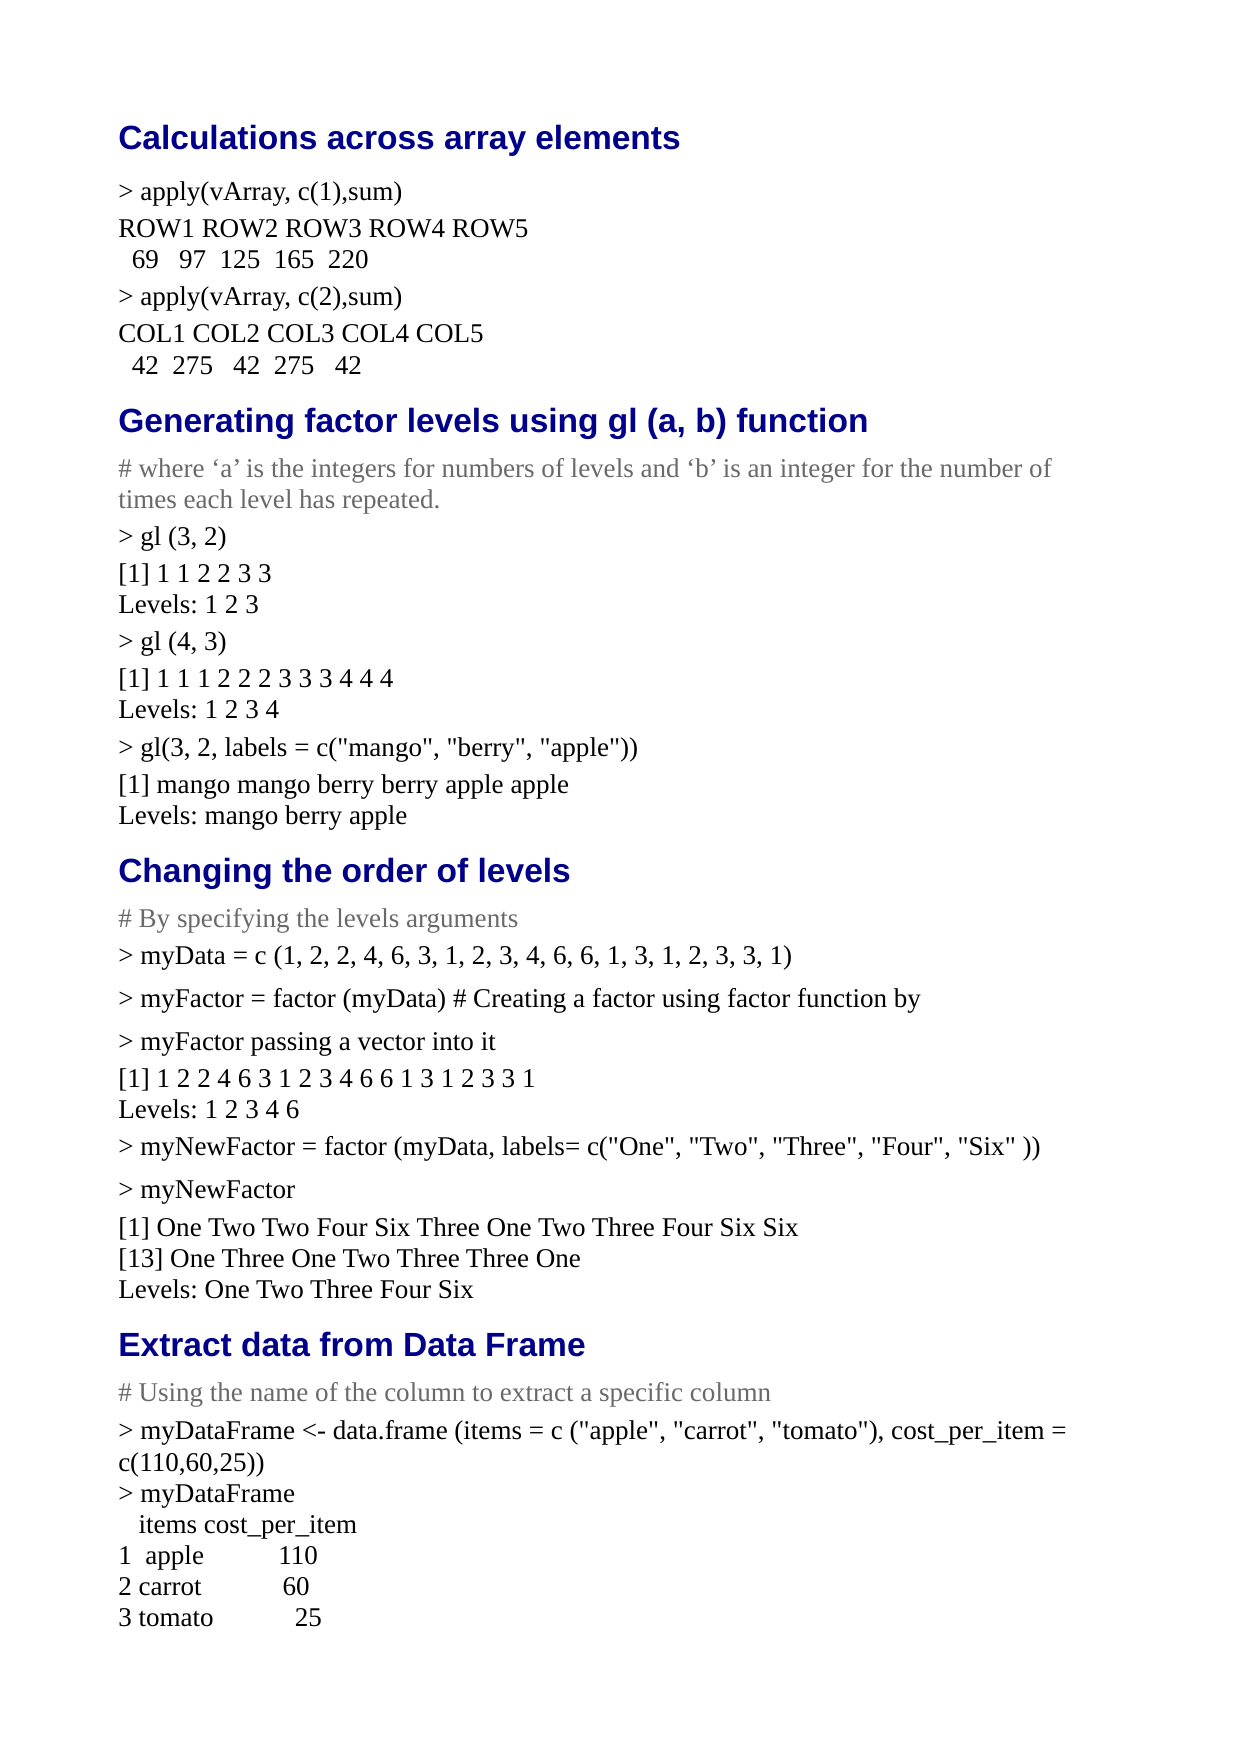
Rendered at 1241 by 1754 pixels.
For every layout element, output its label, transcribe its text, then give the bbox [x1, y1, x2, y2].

text > myData = c (1, 2, 2, 4, 6, 3, 1, 2, 3, 4, 6, 6, 1, 3, 1, 2, 3, 3, 1) [118, 939, 1122, 970]
text > myNewFactor = factor (myData, labels= c("One", "Two", "Three", "Four", "Six" )) [118, 1131, 1122, 1162]
text 3 tomato 25 [118, 1601, 1122, 1632]
text [1] One Two Two Four Six Three One Two Three Four Six Six [118, 1211, 1122, 1242]
text Levels: One Two Three Four Six [118, 1273, 1122, 1304]
subtitle Changing the order of levels [118, 851, 1122, 889]
text [1] 1 2 2 4 6 3 1 2 3 4 6 6 1 3 1 2 3 3 1 [118, 1062, 1122, 1093]
text 2 carrot 60 [118, 1570, 1122, 1601]
text 69 97 125 165 220 [118, 243, 1122, 274]
subtitle Generating factor levels using gl (a, b) function [118, 401, 1122, 439]
text > myNewFactor [118, 1173, 1122, 1205]
text ROW1 ROW2 ROW3 ROW4 ROW5 [118, 212, 1122, 243]
text Levels: mango berry apple [118, 799, 1122, 830]
subtitle Calculations across array elements [118, 118, 1122, 157]
text Levels: 1 2 3 [118, 588, 1122, 619]
text > myFactor = factor (myData) # Creating a factor using factor function by [118, 982, 1122, 1013]
text > myDataFrame <- data.frame (items = c ("apple", "carrot", "tomato"), cost_per_item = c(110,60,25)) [118, 1414, 1122, 1477]
text [1] 1 1 1 2 2 2 3 3 3 4 4 4 [118, 662, 1122, 694]
text > myDataFrame [118, 1477, 1122, 1508]
text # Using the name of the column to extract a specific column [118, 1376, 1122, 1407]
text # where ‘a’ is the integers for numbers of levels and ‘b’ is an integer for the number of [118, 452, 1122, 483]
text [1] 1 1 2 2 3 3 [118, 557, 1122, 588]
text > apply(vArray, c(2),sum) [118, 281, 1122, 312]
text 42 275 42 275 42 [118, 349, 1122, 380]
text > gl (4, 3) [118, 625, 1122, 657]
text Levels: 1 2 3 4 6 [118, 1093, 1122, 1124]
text [1] mango mango berry berry apple apple [118, 768, 1122, 799]
text 1 apple 110 [118, 1539, 1122, 1570]
text > gl(3, 2, labels = c("mango", "berry", "apple")) [118, 731, 1122, 762]
text [13] One Three One Two Three Three One [118, 1242, 1122, 1273]
text # By specifying the levels arguments [118, 902, 1122, 933]
text > apply(vArray, c(1),sum) [118, 175, 1122, 206]
text items cost_per_item [118, 1508, 1122, 1539]
text > myFactor passing a vector into it [118, 1025, 1122, 1056]
subtitle Extract data from Data Frame [118, 1325, 1122, 1363]
text > gl (3, 2) [118, 520, 1122, 551]
text times each level has repeated. [118, 483, 1122, 514]
text COL1 COL2 COL3 COL4 COL5 [118, 318, 1122, 349]
text Levels: 1 2 3 4 [118, 694, 1122, 725]
